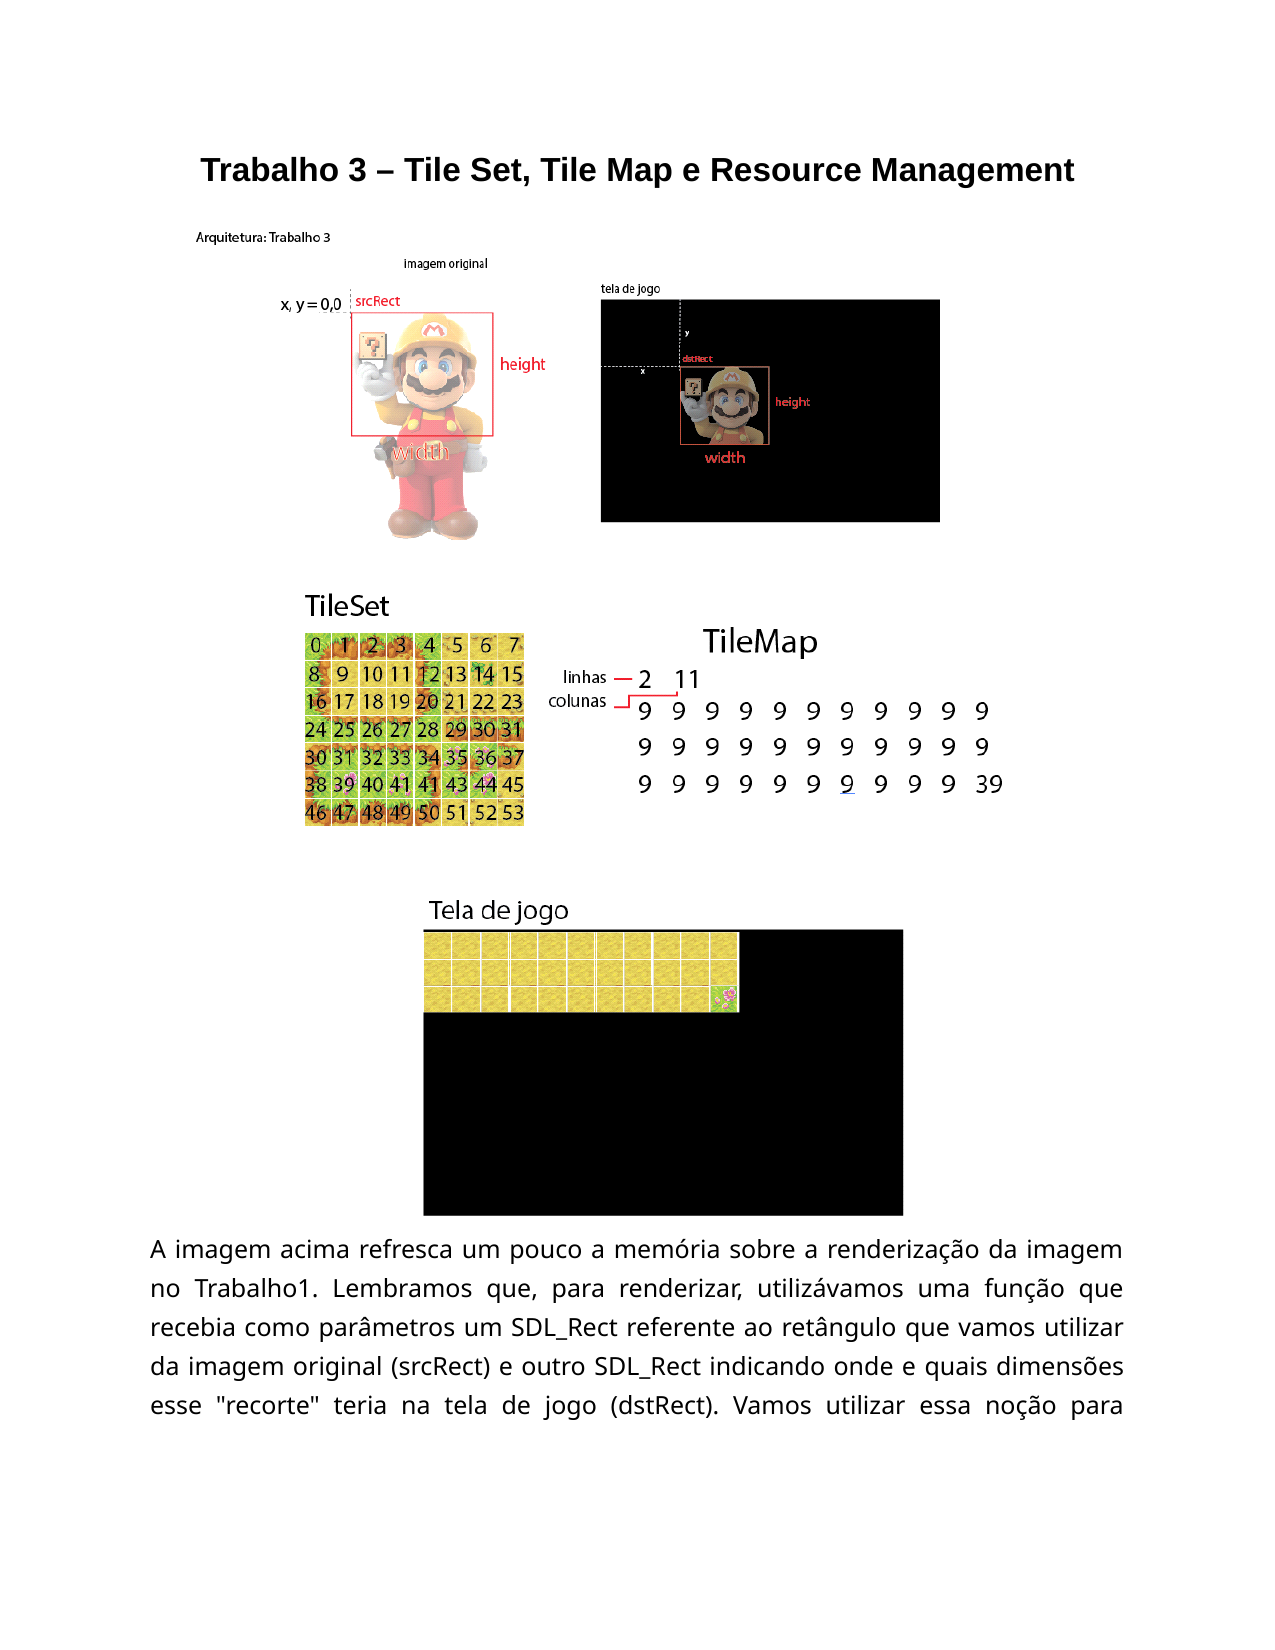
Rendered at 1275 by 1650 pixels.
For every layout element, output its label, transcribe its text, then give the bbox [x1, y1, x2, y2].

text A imagem acima refresca um pouco a memória sobre a renderização da imagem no Trabalho1. Lembramos que, para renderizar, utilizávamos uma função que recebia como parâmetros um SDL_Rect referente ao retângulo que vamos utilizar da imagem original (srcRect) e outro SDL_Rect indicando onde e quais dimensões esse "recorte" teria na tela de jogo (dstRect). Vamos utilizar essa noção para [150, 1231, 1125, 1422]
text Trabalho 3 – Tile Set, Tile Map e Resource Management [150, 150, 1125, 188]
